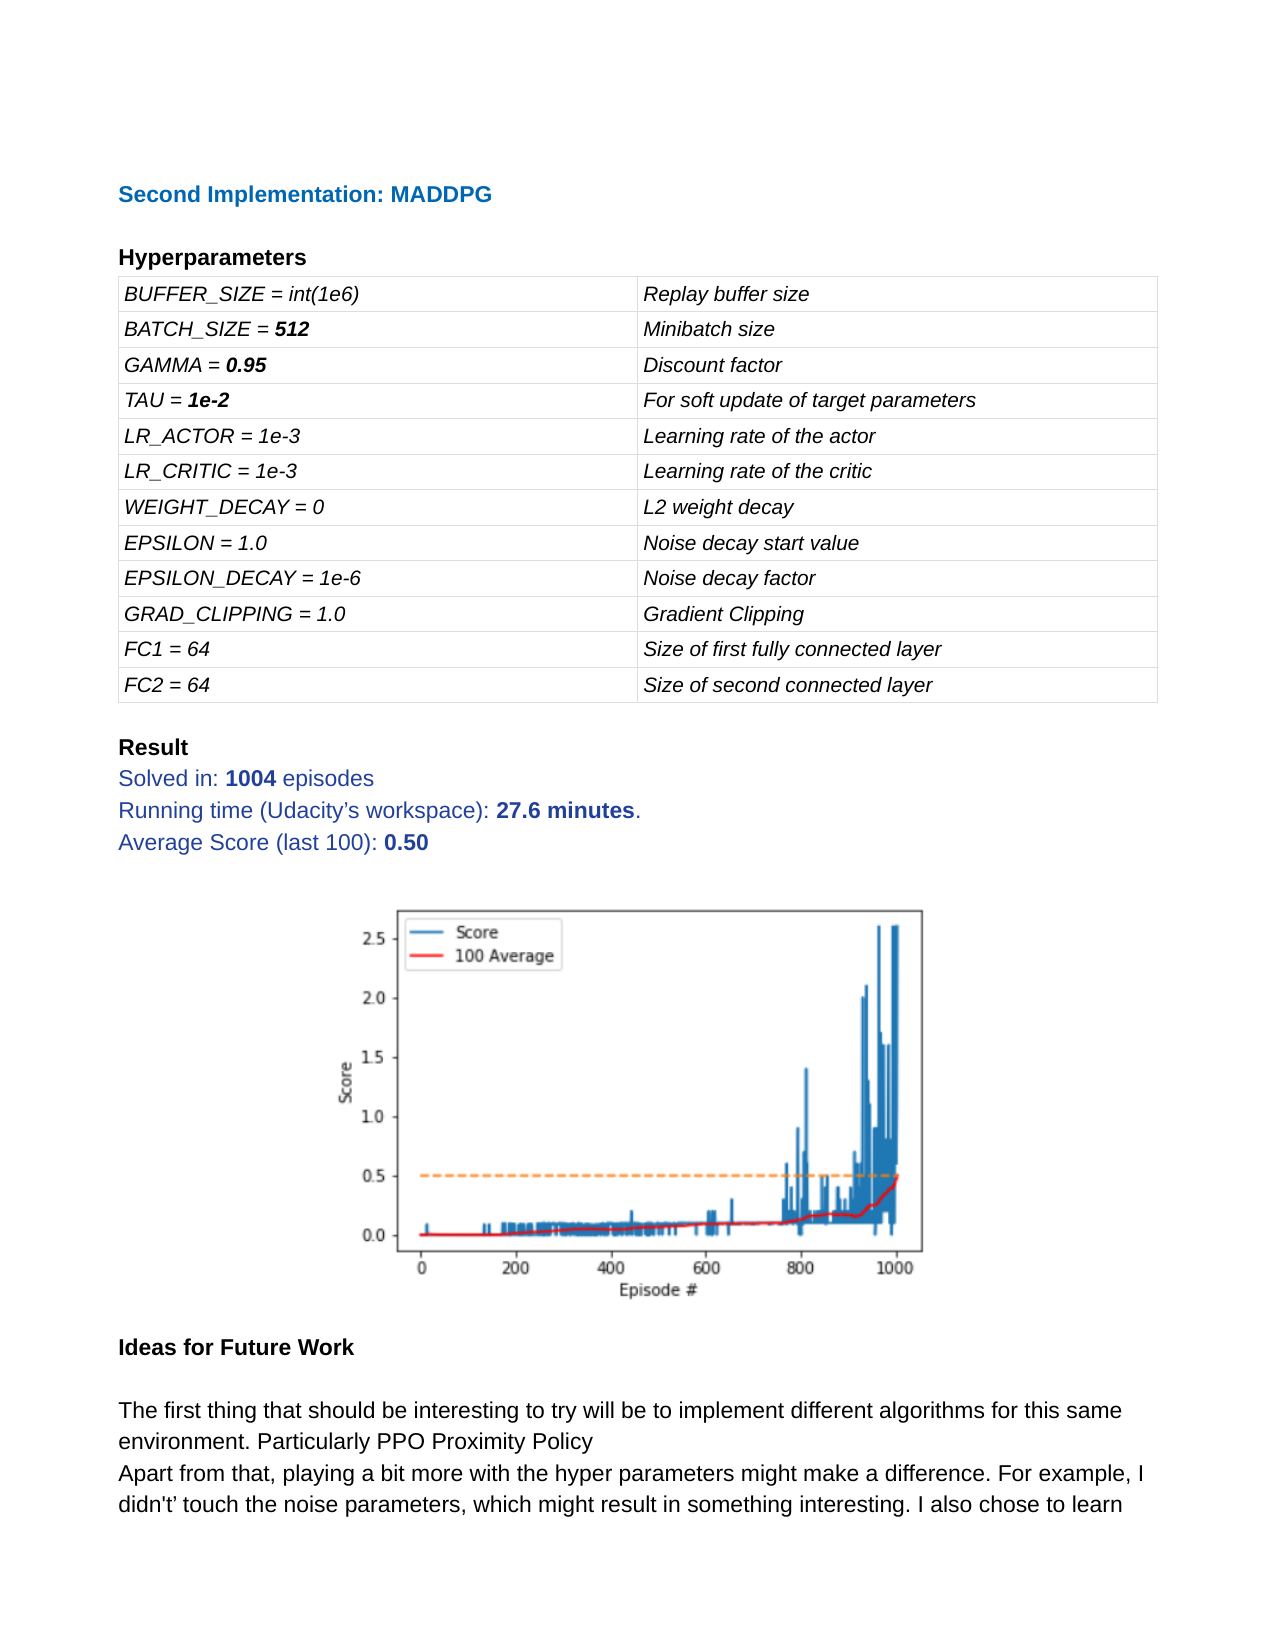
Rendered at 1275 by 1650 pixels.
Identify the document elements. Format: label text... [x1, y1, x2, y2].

table_cell EPSILON_DECAY = 1e-6 [119, 561, 637, 596]
table_cell Learning rate of the critic [638, 455, 1157, 489]
table_cell GAMMA = 0.95 [119, 348, 637, 382]
text Result [118, 734, 1157, 760]
table_cell For soft update of target parameters [638, 384, 1157, 418]
table_cell Minibatch size [638, 312, 1157, 347]
table_cell FC2 = 64 [119, 668, 637, 702]
table_cell Size of first fully connected layer [638, 632, 1157, 667]
table_cell Noise decay start value [638, 526, 1157, 560]
text Second Implementation: MADDPG [118, 181, 1157, 208]
table_cell Learning rate of the actor [638, 419, 1157, 453]
table_cell Discount factor [638, 348, 1157, 382]
table_header BUFFER_SIZE = int(1e6) [119, 277, 637, 311]
text Ideas for Future Work [118, 1333, 1157, 1360]
table_cell TAU = 1e-2 [119, 384, 637, 418]
text Solved in: 1004 episodes [118, 765, 1157, 792]
table_cell EPSILON = 1.0 [119, 526, 637, 560]
table_cell L2 weight decay [638, 490, 1157, 524]
picture [333, 896, 942, 1320]
table_cell WEIGHT_DECAY = 0 [119, 490, 637, 524]
text Running time (Udacity’s workspace): 27.6 minutes. [118, 797, 1157, 823]
table_cell LR_CRITIC = 1e-3 [119, 455, 637, 489]
table_cell Noise decay factor [638, 561, 1157, 596]
text Hyperparameters [118, 244, 1157, 271]
table_cell Gradient Clipping [638, 597, 1157, 631]
text The first thing that should be interesting to try will be to implement different algorithms for this same environment. Particularly PPO Proximity Policy [118, 1397, 1157, 1454]
table_header Replay buffer size [638, 277, 1157, 311]
table_cell GRAD_CLIPPING = 1.0 [119, 597, 637, 631]
text Apart from that, playing a bit more with the hyper parameters might make a difference. For example, I didn't’ touch the noise parameters, which might result in something interesting. I also chose to learn [118, 1460, 1157, 1518]
table_cell LR_ACTOR = 1e-3 [119, 419, 637, 453]
text Average Score (last 100): 0.50 [118, 828, 1157, 855]
table_cell FC1 = 64 [119, 632, 637, 667]
table_cell BATCH_SIZE = 512 [119, 312, 637, 347]
table_cell Size of second connected layer [638, 668, 1157, 702]
